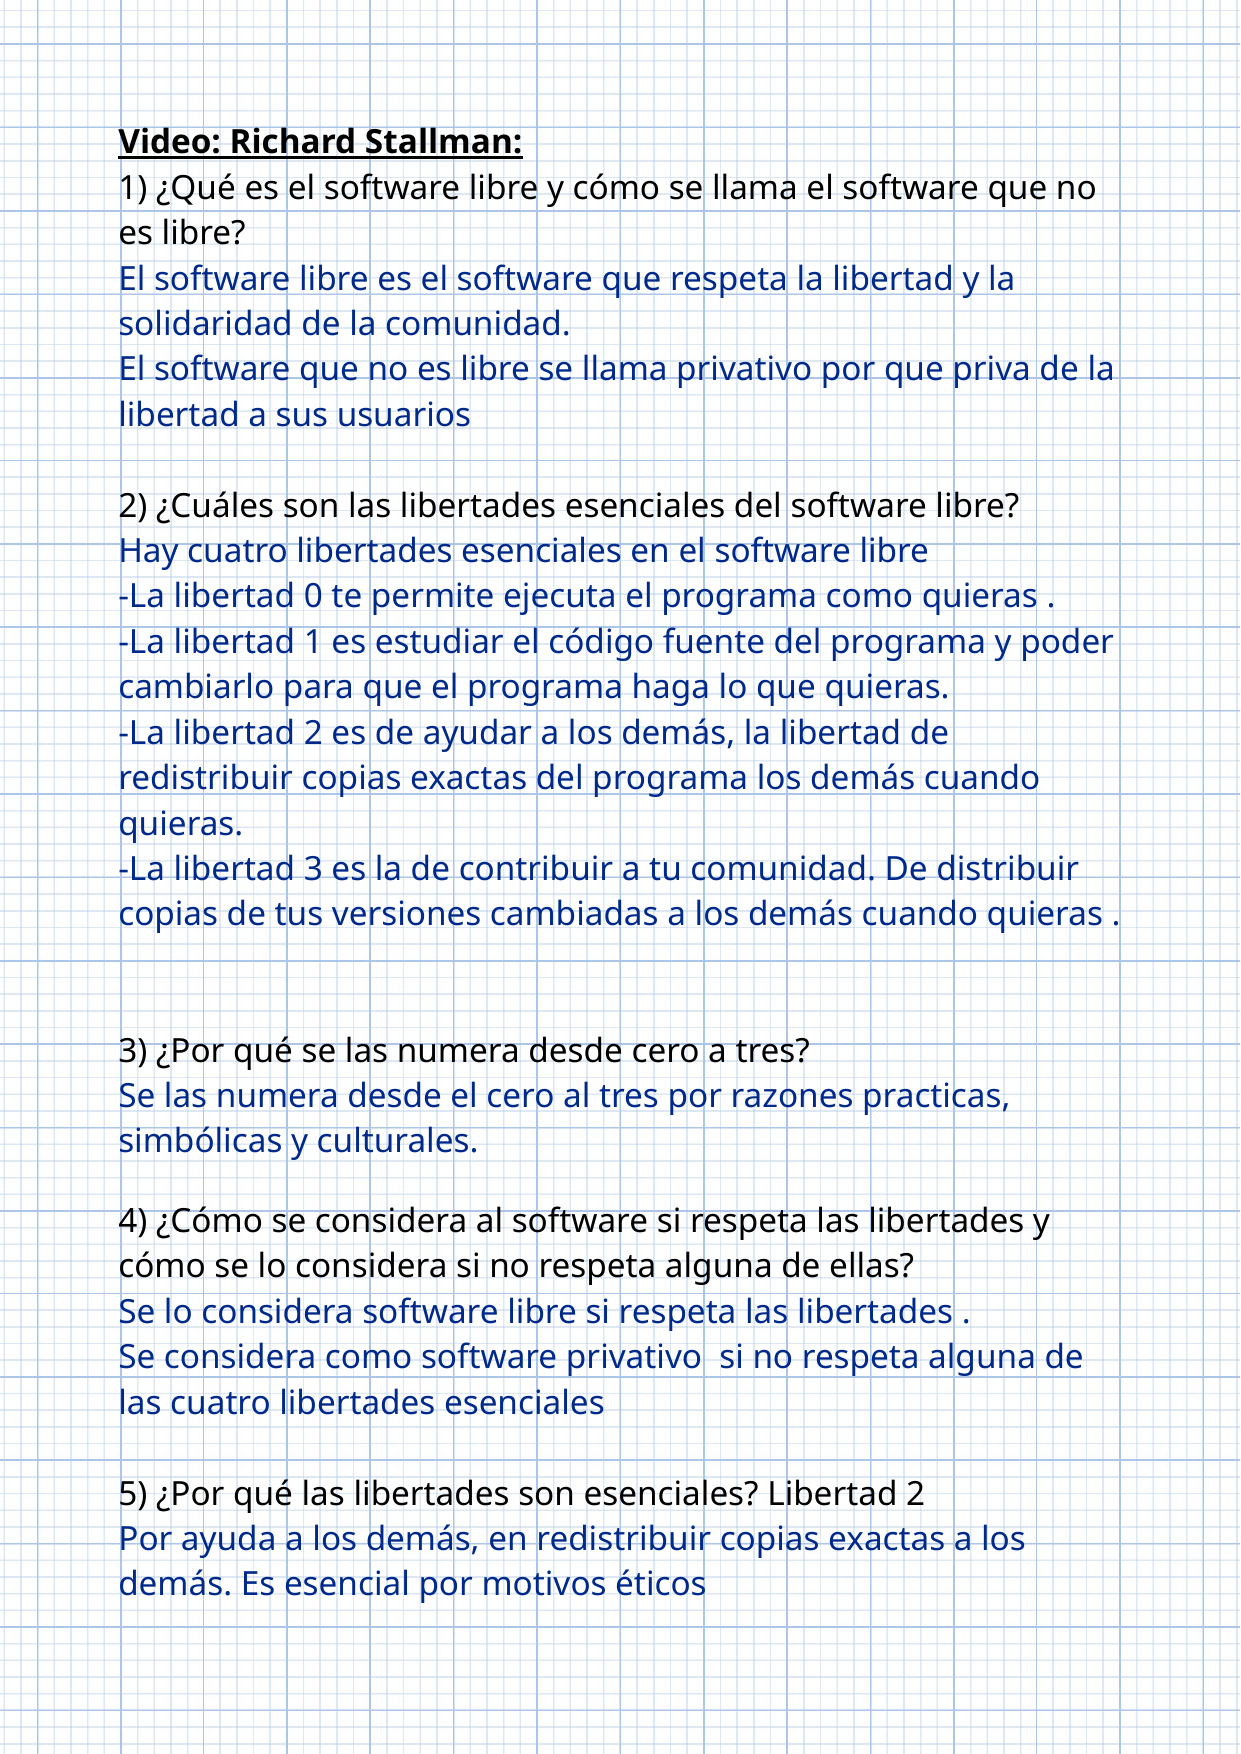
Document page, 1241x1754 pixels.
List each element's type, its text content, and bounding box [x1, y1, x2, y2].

text Se lo considera software libre si respeta las libertades . Se considera como software privativo si no respeta alguna de las cuatro libertades esenciales [118, 1288, 1122, 1424]
text -La libertad 1 es estudiar el código fuente del programa y poder cambiarlo para que el programa haga lo que quieras. [118, 618, 1122, 708]
text 5) ¿Por qué las libertades son esenciales? Libertad 2 [118, 1469, 1122, 1515]
text 1) ¿Qué es el software libre y cómo se llama el software que no es libre? [118, 163, 1122, 254]
text Se las numera desde el cero al tres por razones practicas, simbólicas y culturales. [118, 1072, 1122, 1163]
text Hay cuatro libertades esenciales en el software libre [118, 527, 1122, 572]
text Por ayuda a los demás, en redistribuir copias exactas a los demás. Es esencial por motivos éticos [118, 1515, 1122, 1606]
text 2) ¿Cuáles son las libertades esenciales del software libre? [118, 481, 1122, 527]
text Video: Richard Stallman: [118, 118, 1122, 163]
text -La libertad 2 es de ayudar a los demás, la libertad de redistribuir copias exactas del programa los demás cuando quieras. [118, 708, 1122, 845]
text El software que no es libre se llama privativo por que priva de la libertad a sus usuarios [118, 345, 1122, 436]
text 3) ¿Por qué se las numera desde cero a tres? [118, 1026, 1122, 1072]
picture [0, 0, 1241, 1754]
text El software libre es el software que respeta la libertad y la solidaridad de la comunidad. [118, 254, 1122, 345]
text -La libertad 3 es la de contribuir a tu comunidad. De distribuir copias de tus versiones cambiadas a los demás cuando quieras . [118, 845, 1122, 936]
text 4) ¿Cómo se considera al software si respeta las libertades y cómo se lo considera si no respeta alguna de ellas? [118, 1197, 1122, 1288]
text -La libertad 0 te permite ejecuta el programa como quieras . [118, 572, 1122, 618]
